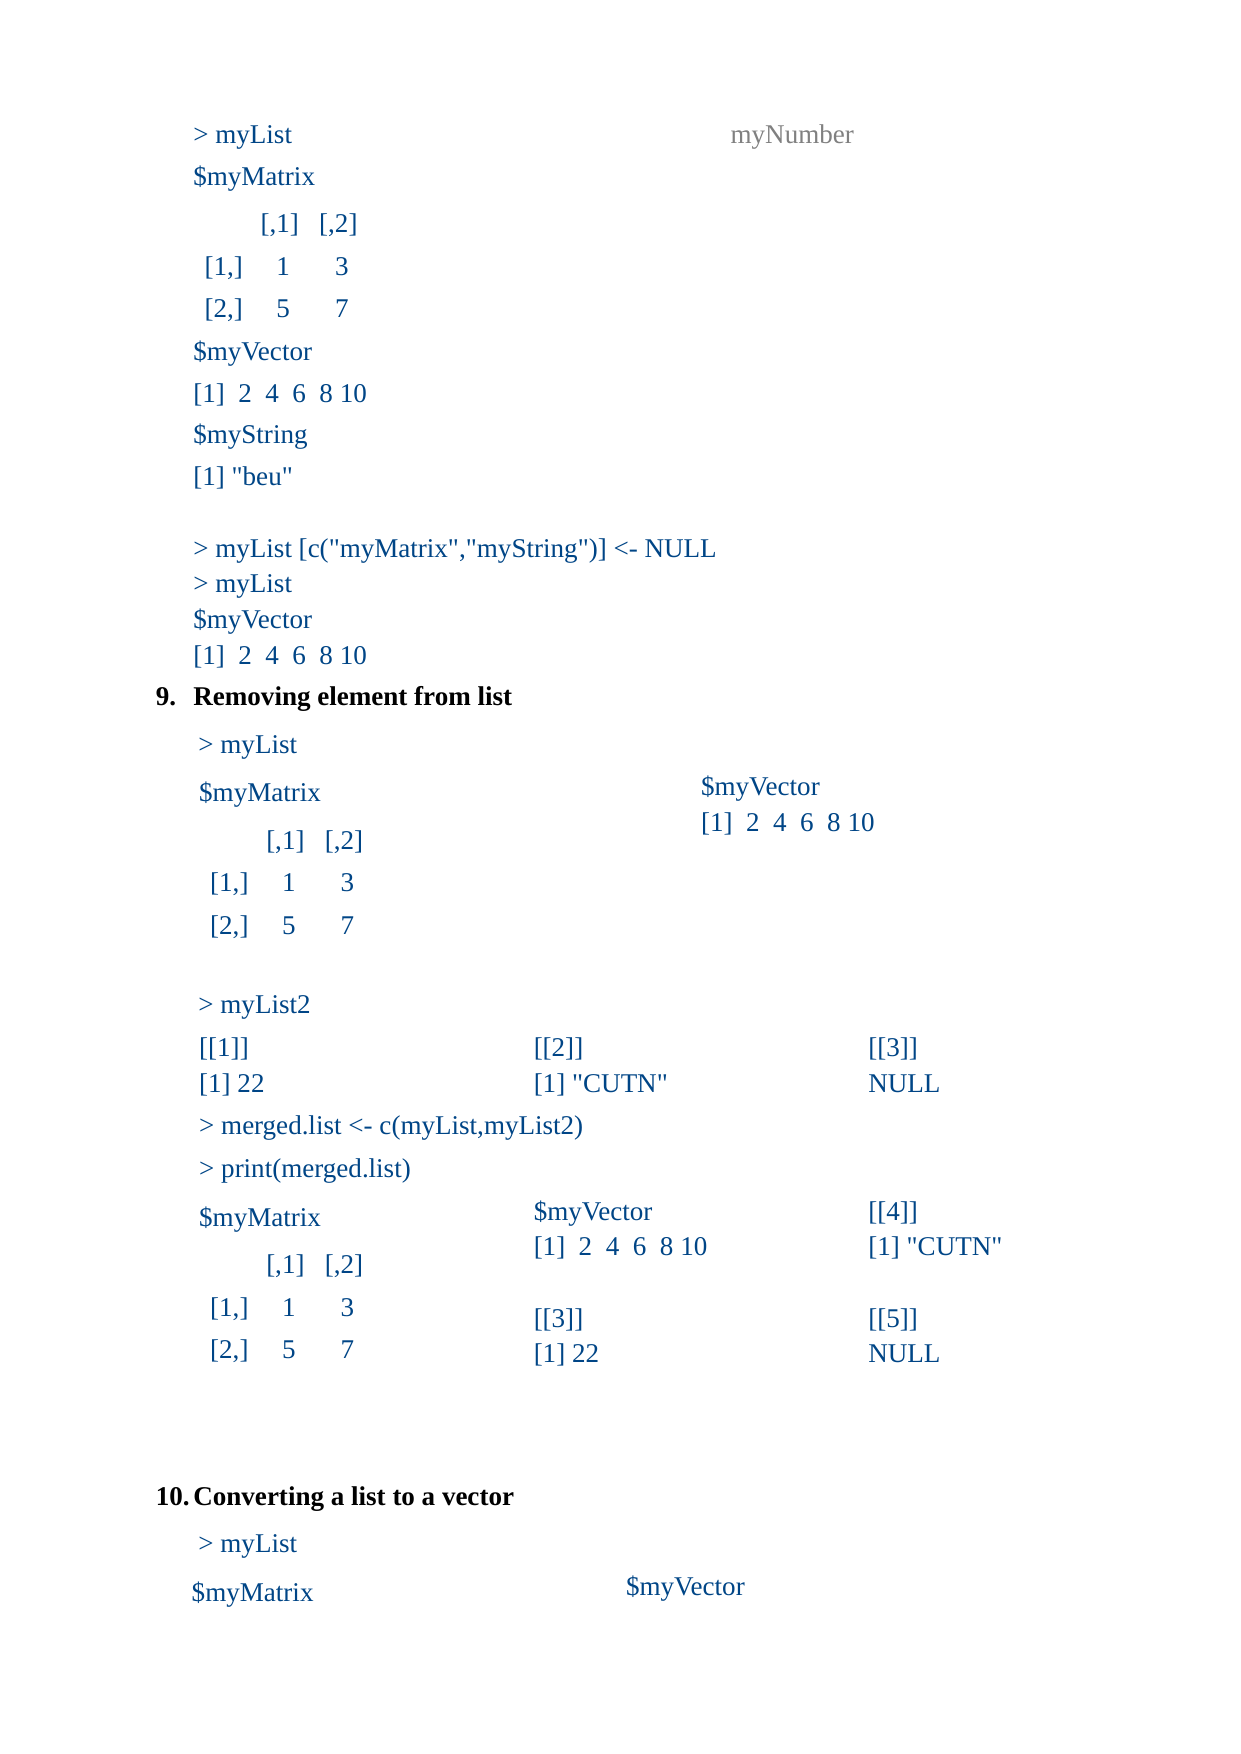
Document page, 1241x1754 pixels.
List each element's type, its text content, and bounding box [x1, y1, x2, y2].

table_cell [[4]] [1] "CUTN" [[5]] NULL [788, 1189, 1122, 1407]
table_cell $myVector [620, 1564, 1122, 1618]
table_cell 7 [318, 1328, 376, 1370]
table_header [620, 722, 1122, 765]
table_cell 7 [313, 287, 370, 329]
table_cell > print(merged.list) [118, 1146, 453, 1189]
table_header [453, 983, 787, 1025]
table_header [,2] [313, 201, 370, 244]
table_cell 5 [259, 903, 318, 946]
list [1] 2 4 6 8 10 [156, 639, 1122, 670]
list > myList [c("myMatrix","myString")] <- NULL [156, 532, 1122, 563]
table_cell 7 [318, 903, 376, 946]
table_cell [[3]] NULL [788, 1025, 1122, 1104]
table_cell $myVector [1] 2 4 6 8 10 [[3]] [1] 22 [453, 1189, 787, 1407]
table_cell $myMatrix [118, 765, 620, 983]
table_cell [2,] [200, 1328, 259, 1370]
table_cell 5 [253, 287, 312, 329]
list Removing element from list [156, 681, 1122, 712]
table_cell [1,] [200, 861, 259, 903]
table_cell > merged.list <- c(myList,myList2) [118, 1104, 1122, 1146]
table_header > myList [118, 722, 620, 765]
table_cell $myVector [1] 2 4 6 8 10 [620, 765, 1122, 983]
list [1] 2 4 6 8 10 [156, 377, 1122, 408]
table_header [788, 983, 1122, 1025]
table_cell [788, 1146, 1122, 1189]
table_cell $myMatrix [118, 1189, 453, 1407]
table_header [,2] [318, 1242, 376, 1285]
table_cell [[1]] [1] 22 [118, 1025, 453, 1104]
table_header [,2] [318, 818, 376, 861]
table_header [620, 1521, 1122, 1564]
list $myVector [156, 603, 1122, 634]
table_header [,1] [253, 201, 312, 244]
list $myVector [156, 335, 1122, 366]
table_cell [1,] [200, 1285, 259, 1327]
table_cell 3 [318, 861, 376, 903]
table_header > myList [118, 1521, 620, 1564]
table_cell 5 [259, 1328, 318, 1370]
table_header [194, 201, 253, 244]
table_header [200, 818, 259, 861]
table_cell [[2]] [1] "CUTN" [453, 1025, 787, 1104]
table_cell 3 [313, 244, 370, 287]
table_cell 3 [318, 1285, 376, 1327]
list [1] "beu" [156, 460, 1122, 491]
table_cell 1 [259, 861, 318, 903]
table_header [,1] [259, 818, 318, 861]
list $myString [156, 418, 1122, 450]
table_cell [2,] [194, 287, 253, 329]
table_header [200, 1242, 259, 1285]
list > myList myNumber [156, 118, 1122, 149]
list $myMatrix [156, 160, 1122, 191]
table_cell 1 [259, 1285, 318, 1327]
table_cell [2,] [200, 903, 259, 946]
table_cell 1 [253, 244, 312, 287]
list > myList [156, 567, 1122, 598]
table_cell [1,] [194, 244, 253, 287]
table_cell [453, 1146, 787, 1189]
list Converting a list to a vector [156, 1480, 1122, 1511]
table_header [,1] [259, 1242, 318, 1285]
table_cell $myMatrix [118, 1564, 620, 1618]
table_header > myList2 [118, 983, 453, 1025]
